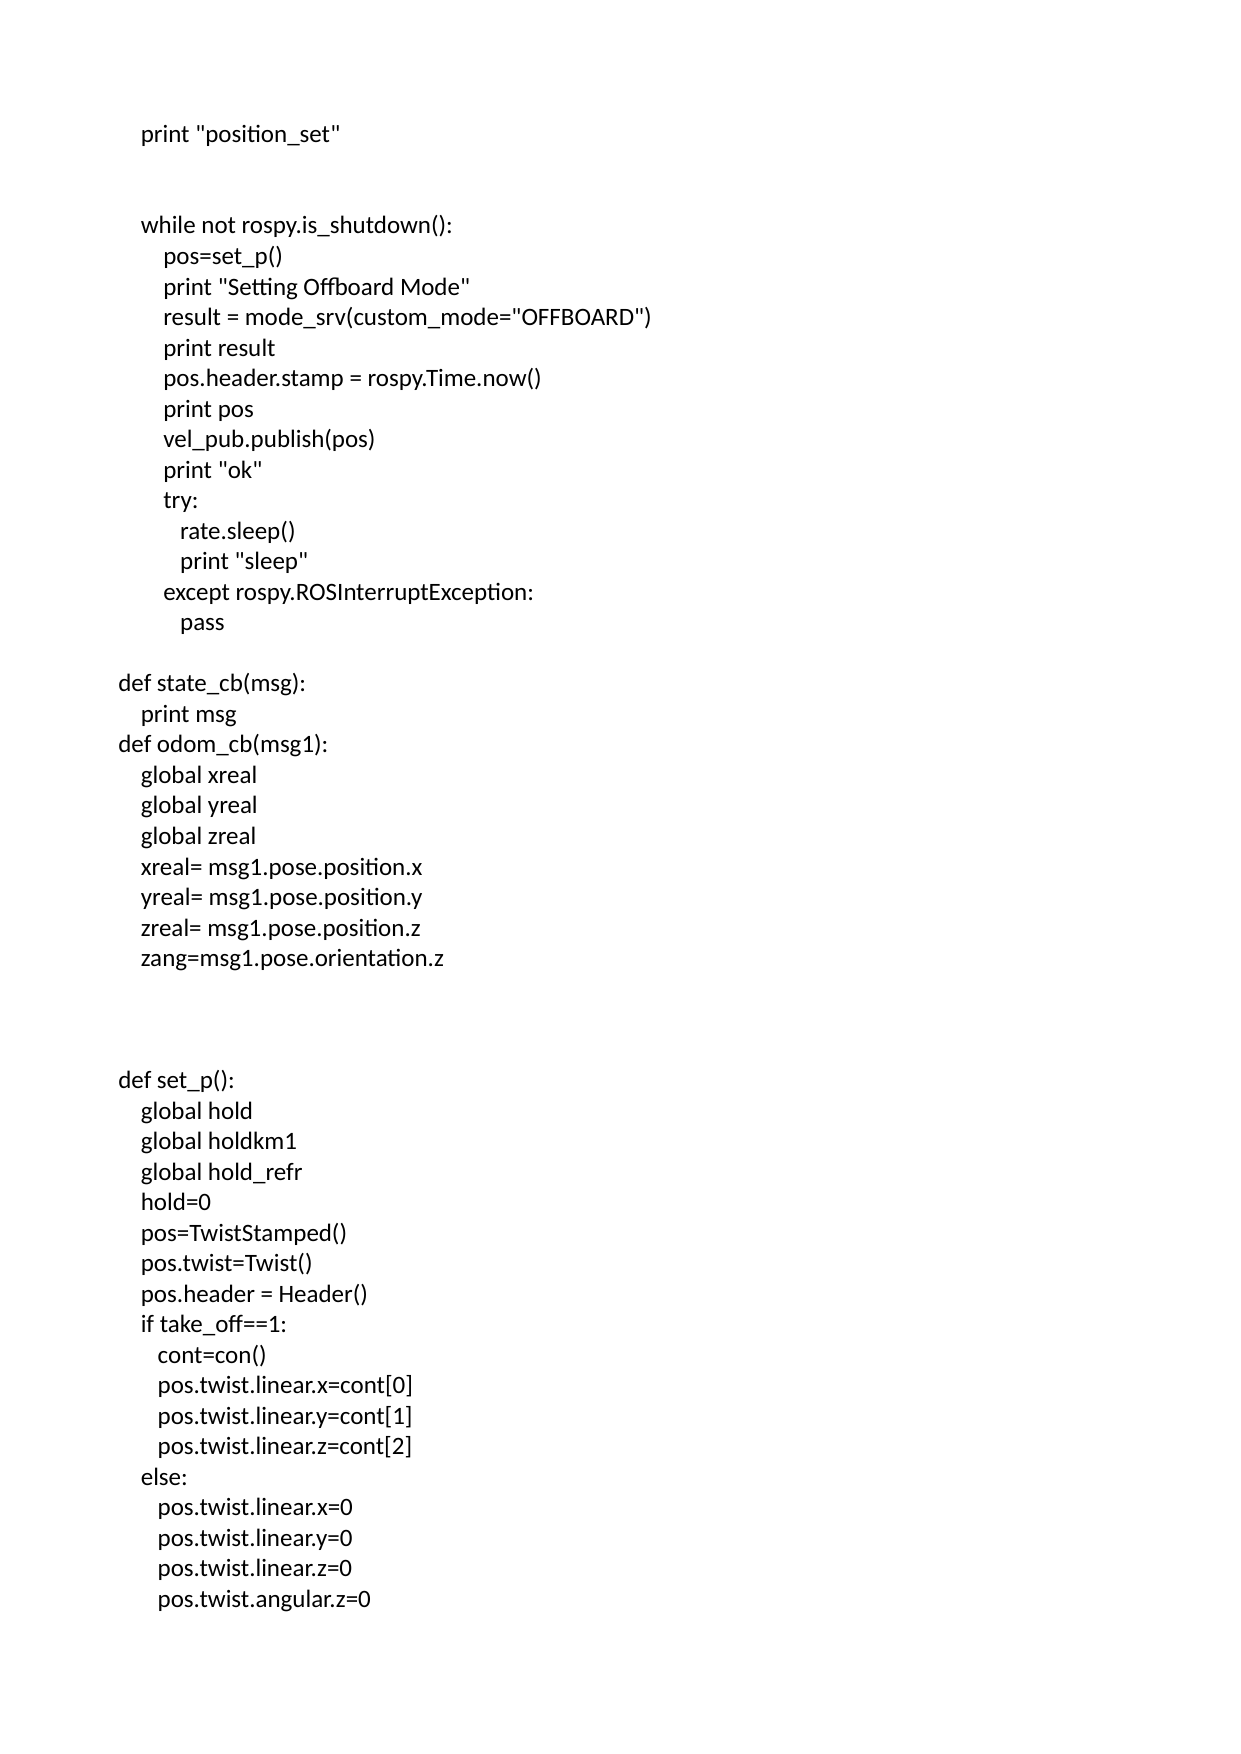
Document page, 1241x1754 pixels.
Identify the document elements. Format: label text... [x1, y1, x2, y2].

text pos.header.stamp = rospy.Time.now() [118, 362, 1122, 393]
text print "Setting Offboard Mode" [118, 271, 1122, 301]
text print "ok" [118, 454, 1122, 484]
text pos=set_p() [118, 240, 1122, 271]
text pos.twist.linear.y=0 [118, 1522, 1122, 1553]
text else: [118, 1461, 1122, 1492]
text yreal= msg1.pose.position.y [118, 881, 1122, 912]
text global hold_refr [118, 1156, 1122, 1186]
text print "sleep" [118, 545, 1122, 576]
text zreal= msg1.pose.position.z [118, 912, 1122, 942]
text while not rospy.is_shutdown(): [118, 210, 1122, 240]
text xreal= msg1.pose.position.x [118, 851, 1122, 881]
text def set_p(): [118, 1064, 1122, 1095]
text if take_off==1: [118, 1308, 1122, 1339]
text except rospy.ROSInterruptException: [118, 576, 1122, 606]
text print "position_set" [118, 118, 1122, 149]
text pos=TwistStamped() [118, 1217, 1122, 1247]
text global hold [118, 1095, 1122, 1125]
text global zreal [118, 820, 1122, 851]
text pos.twist=Twist() [118, 1247, 1122, 1278]
text global xreal [118, 759, 1122, 789]
text print result [118, 332, 1122, 362]
text def odom_cb(msg1): [118, 728, 1122, 759]
text pos.twist.linear.x=cont[0] [118, 1369, 1122, 1400]
text print pos [118, 393, 1122, 423]
text pos.twist.linear.z=0 [118, 1553, 1122, 1583]
text pos.twist.angular.z=0 [118, 1583, 1122, 1614]
text print msg [118, 698, 1122, 728]
text try: [118, 484, 1122, 515]
text pos.header = Header() [118, 1278, 1122, 1308]
text result = mode_srv(custom_mode="OFFBOARD") [118, 301, 1122, 332]
text zang=msg1.pose.orientation.z [118, 942, 1122, 973]
text pos.twist.linear.z=cont[2] [118, 1431, 1122, 1461]
text pass [118, 606, 1122, 637]
text vel_pub.publish(pos) [118, 423, 1122, 454]
text global yreal [118, 789, 1122, 820]
text rate.sleep() [118, 515, 1122, 545]
text def state_cb(msg): [118, 667, 1122, 698]
text global holdkm1 [118, 1125, 1122, 1156]
text pos.twist.linear.x=0 [118, 1492, 1122, 1522]
text pos.twist.linear.y=cont[1] [118, 1400, 1122, 1431]
text hold=0 [118, 1186, 1122, 1217]
text cont=con() [118, 1339, 1122, 1369]
